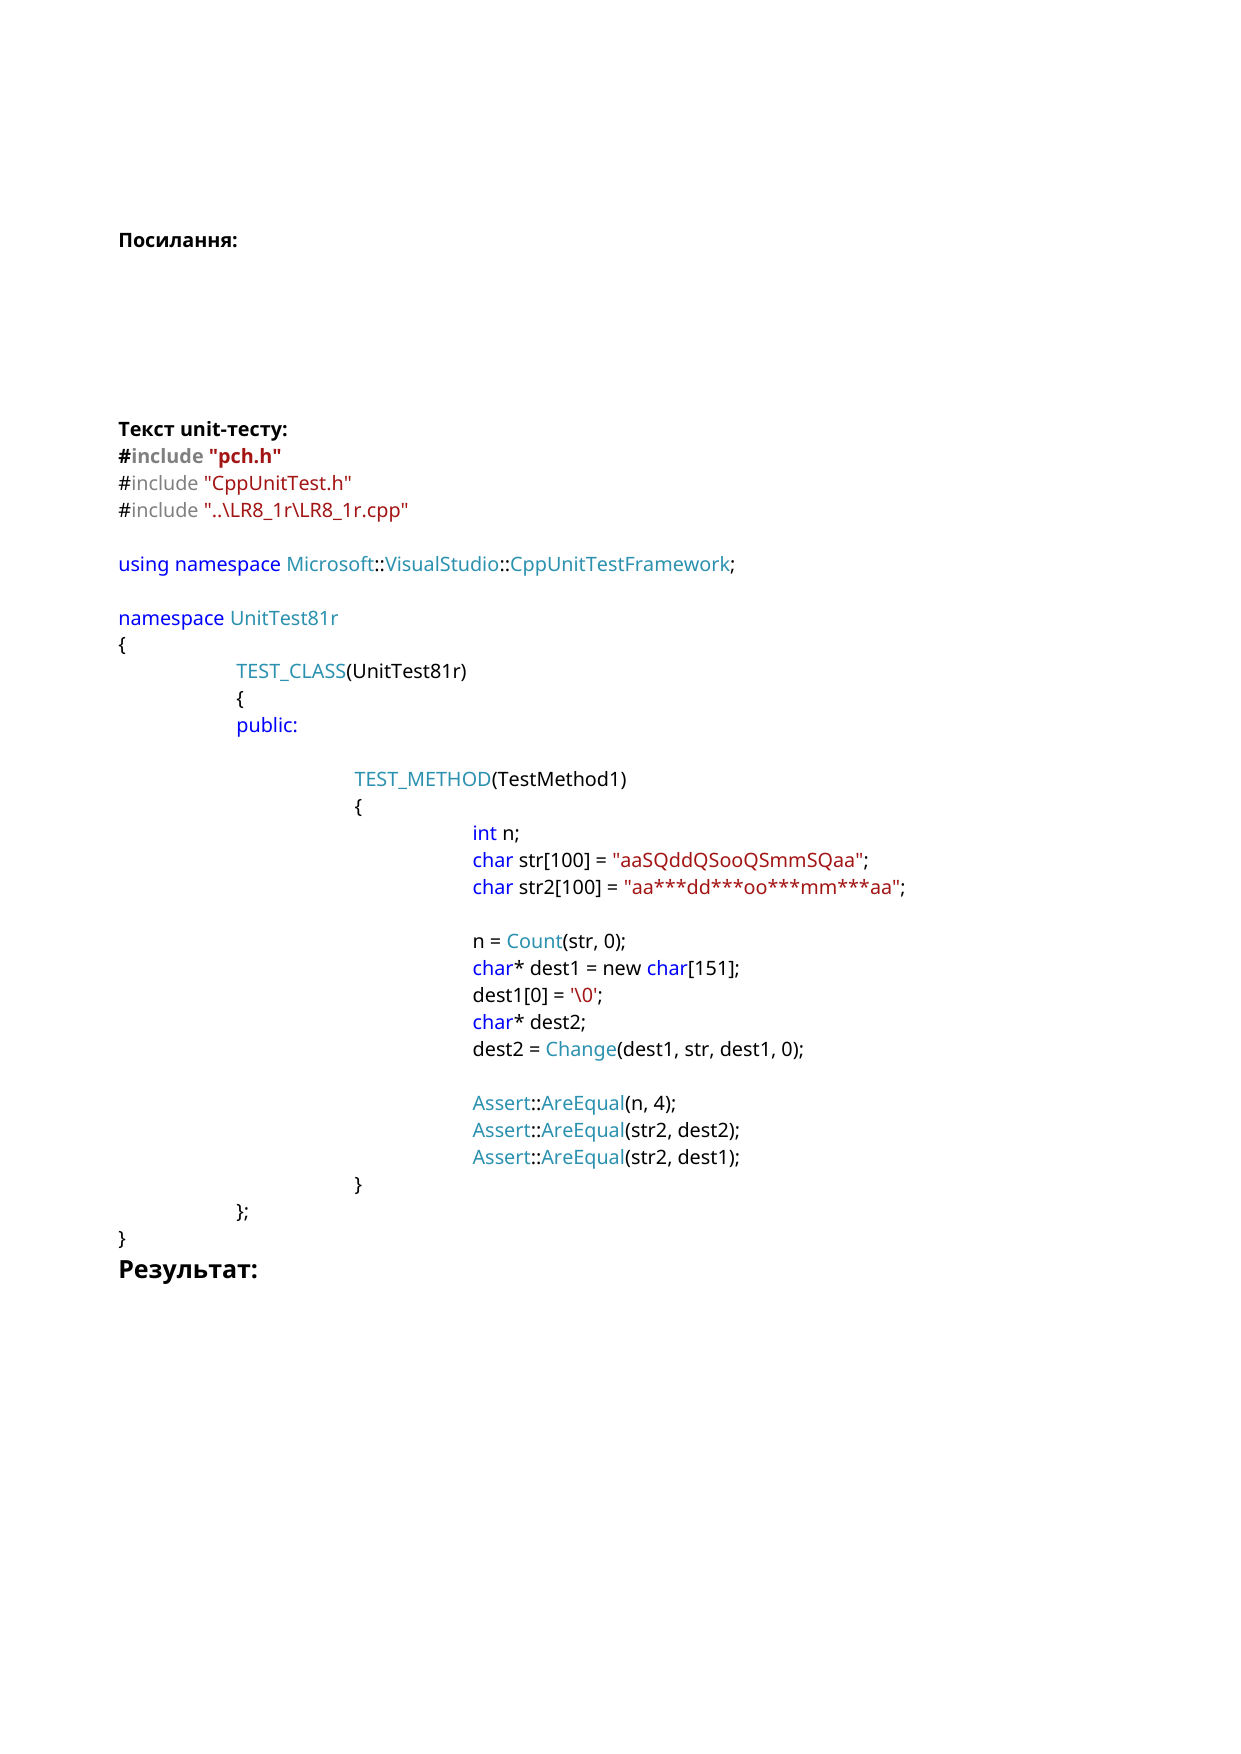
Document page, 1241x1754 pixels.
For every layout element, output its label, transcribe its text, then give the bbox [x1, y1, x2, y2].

text #include "CppUnitTest.h" [118, 469, 1122, 496]
text namespace UnitTest81r [118, 604, 1122, 631]
text } [118, 1170, 1122, 1197]
text TEST_CLASS(UnitTest81r) [118, 658, 1122, 685]
text Assert::AreEqual(n, 4); [118, 1089, 1122, 1116]
text Assert::AreEqual(str2, dest2); [118, 1116, 1122, 1143]
text using namespace Microsoft::VisualStudio::CppUnitTestFramework; [118, 550, 1122, 577]
text }; [118, 1197, 1122, 1224]
text TEST_METHOD(TestMethod1) [118, 766, 1122, 793]
text char* dest1 = new char[151]; [118, 954, 1122, 981]
text public: [118, 712, 1122, 739]
text Текст unit-тесту: [118, 415, 1122, 442]
text int n; [118, 819, 1122, 847]
text n = Count(str, 0); [118, 927, 1122, 954]
text #include "pch.h" [118, 442, 1122, 469]
text Посилання: [118, 226, 1122, 253]
text dest2 = Change(dest1, str, dest1, 0); [118, 1035, 1122, 1062]
text char str2[100] = "aa***dd***oo***mm***aa"; [118, 873, 1122, 901]
text { [118, 793, 1122, 819]
text #include "..\LR8_1r\LR8_1r.cpp" [118, 496, 1122, 523]
text char str[100] = "aaSQddQSooQSmmSQaa"; [118, 847, 1122, 873]
text } [118, 1224, 1122, 1251]
text char* dest2; [118, 1008, 1122, 1035]
text { [118, 631, 1122, 658]
text { [118, 685, 1122, 712]
text Assert::AreEqual(str2, dest1); [118, 1143, 1122, 1170]
text dest1[0] = '\0'; [118, 981, 1122, 1008]
text Результат: [118, 1251, 1122, 1285]
